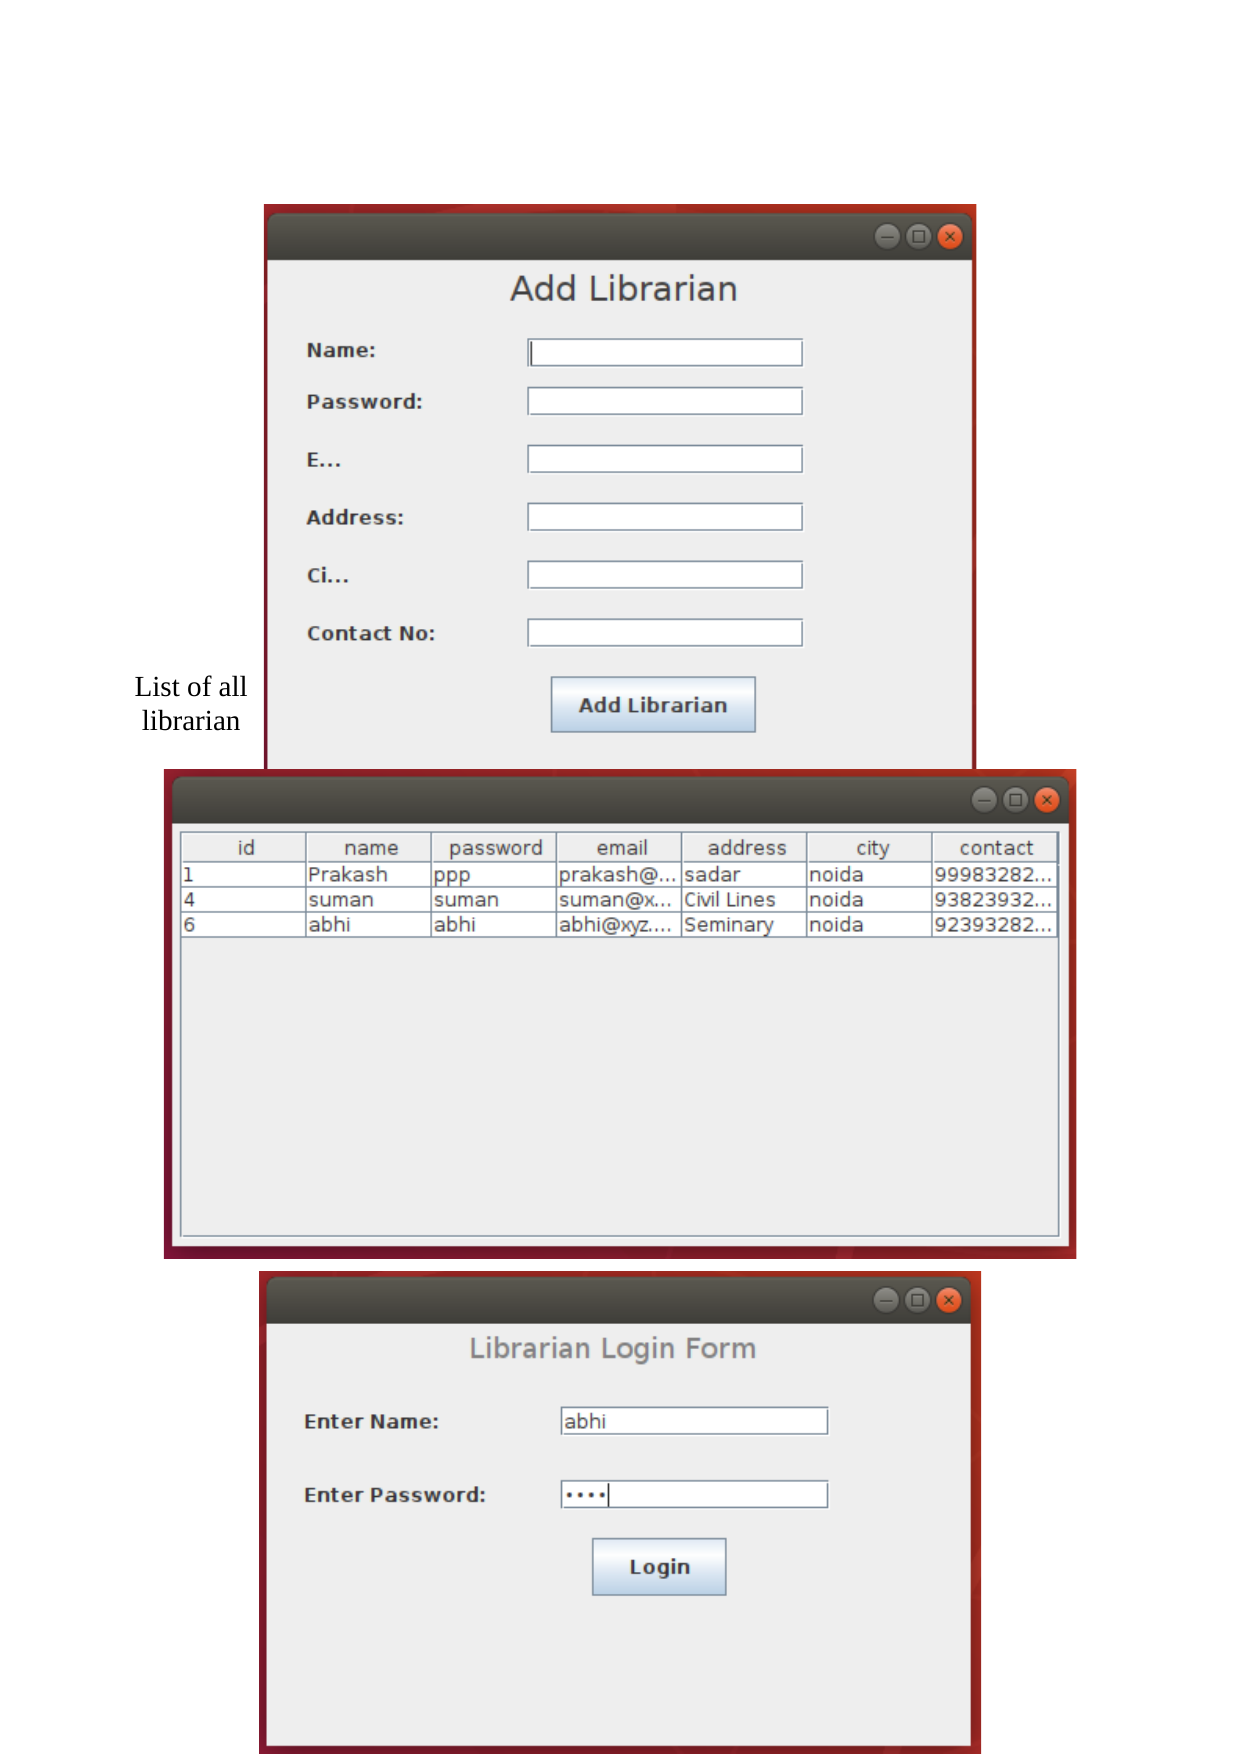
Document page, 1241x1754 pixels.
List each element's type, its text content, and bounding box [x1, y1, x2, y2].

text [977, 669, 1122, 736]
text List of all librarian [118, 669, 263, 736]
picture [163, 204, 1077, 1259]
picture [259, 1271, 982, 1754]
